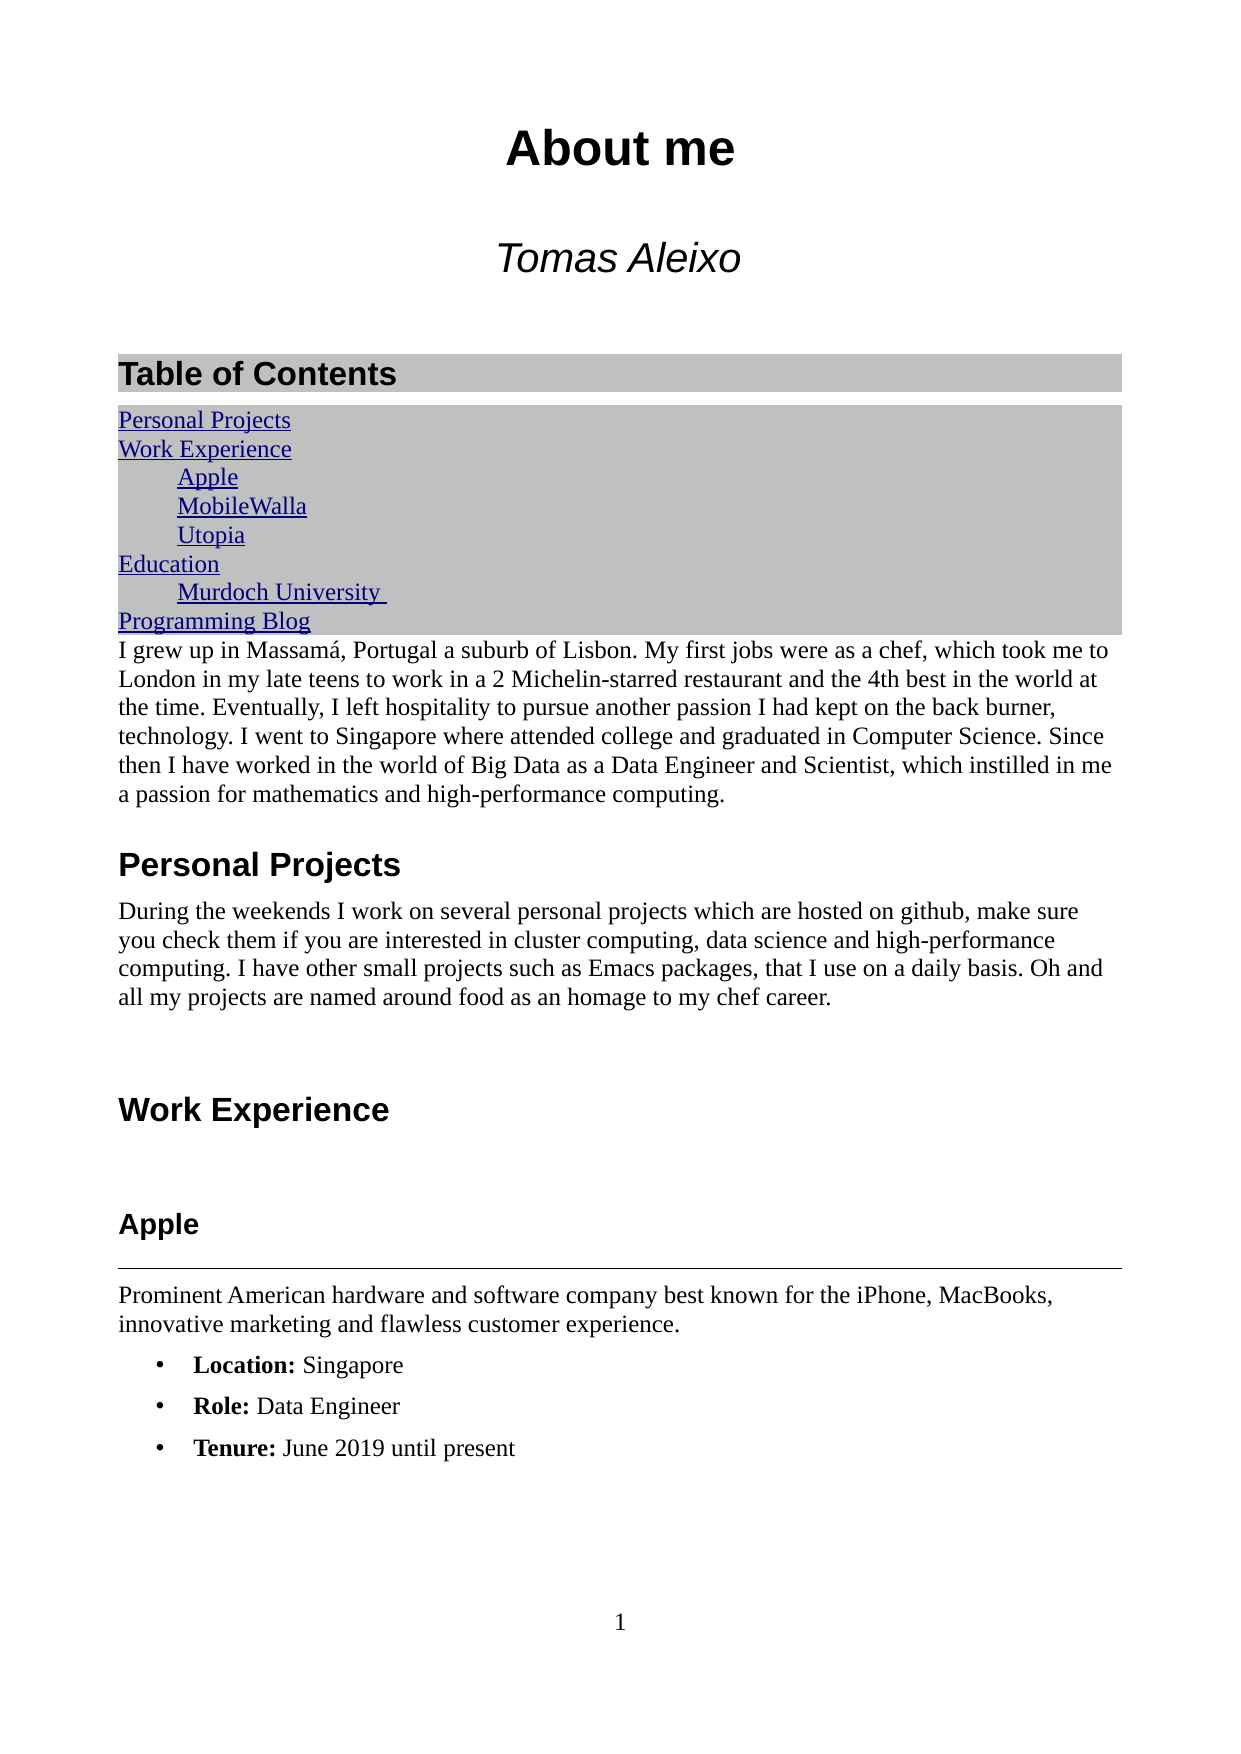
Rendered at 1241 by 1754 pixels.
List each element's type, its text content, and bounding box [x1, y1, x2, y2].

text Programming Blog [118, 606, 1122, 635]
subtitle Apple [118, 1207, 1122, 1241]
list Location: Singapore [156, 1350, 1122, 1379]
list Tenure: June 2019 until present [156, 1433, 1122, 1461]
text MobileWalla [177, 491, 1122, 520]
text Murdoch University [177, 577, 1122, 606]
subtitle Work Experience [118, 1090, 1122, 1128]
text Education [118, 549, 1122, 577]
subtitle Table of Contents [118, 354, 1122, 392]
subtitle Tomas Aleixo [118, 233, 1122, 281]
text I grew up in Massamá, Portugal a suburb of Lisbon. My first jobs were as a chef, which took me to London in my late teens to work in a 2 Michelin-starred restaurant and the 4th best in the world at the time. Eventually, I left hospitality to pursue another passion I had kept on the back burner, technology. I went to Singapore where attended college and graduated in Computer Science. Since then I have worked in the world of Big Data as a Data Engineer and Scientist, which instilled in me a passion for mathematics and high-performance computing. [118, 635, 1122, 807]
subtitle Personal Projects [118, 845, 1122, 883]
text Utopia [177, 520, 1122, 549]
text Work Experience [118, 434, 1122, 462]
list Role: Data Engineer [156, 1391, 1122, 1420]
title About me [118, 118, 1122, 176]
text During the weekends I work on several personal projects which are hosted on github, make sure you check them if you are interested in cluster computing, data science and high-performance computing. I have other small projects such as Emacs packages, that I use on a daily basis. Oh and all my projects are named around food as an homage to my chef career. [118, 896, 1122, 1011]
text Apple [177, 462, 1122, 491]
text Personal Projects [118, 405, 1122, 434]
text Prominent American hardware and software company best known for the iPhone, MacBooks, innovative marketing and flawless customer experience. [118, 1280, 1122, 1338]
